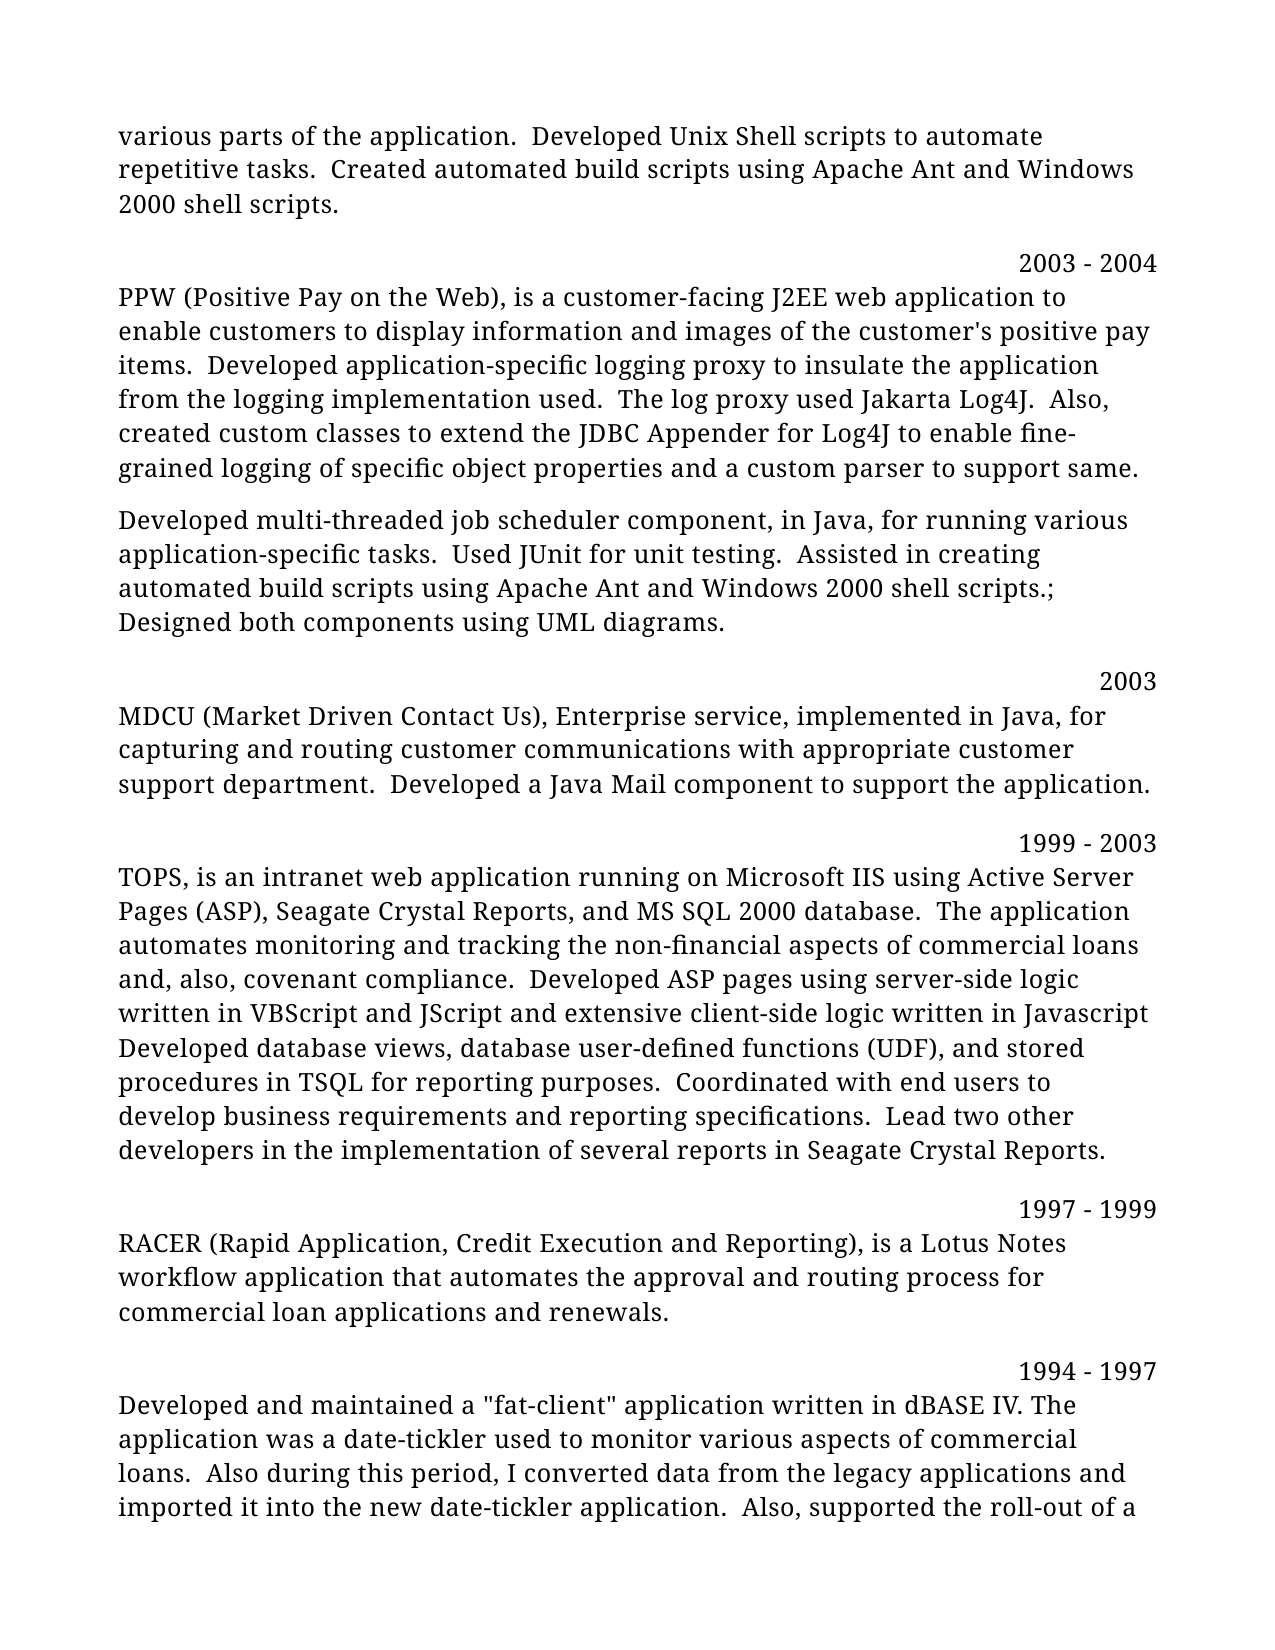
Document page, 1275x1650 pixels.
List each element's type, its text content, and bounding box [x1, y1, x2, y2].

text RACER (Rapid Application, Credit Execution and Reporting), is a Lotus Notes workflow application that automates the approval and routing process for commercial loan applications and renewals. [118, 1226, 1157, 1328]
text various parts of the application. Developed Unix Shell scripts to automate repetitive tasks. Created automated build scripts using Apache Ant and Windows 2000 shell scripts. [118, 118, 1157, 220]
subtitle 1997 - 1999 [118, 1192, 1157, 1226]
text TOPS, is an intranet web application running on Microsoft IIS using Active Server Pages (ASP), Seagate Crystal Reports, and MS SQL 2000 database. The application automates monitoring and tracking the non-financial aspects of commercial loans and, also, covenant compliance. Developed ASP pages using server-side logic written in VBScript and JScript and extensive client-side logic written in Javascript Developed database views, database user-defined functions (UDF), and stored procedures in TSQL for reporting purposes. Coordinated with end users to develop business requirements and reporting specifications. Lead two other developers in the implementation of several reports in Seagate Crystal Reports. [118, 860, 1157, 1166]
subtitle 2003 - 2004 [118, 246, 1157, 280]
text MDCU (Market Driven Contact Us), Enterprise service, implemented in Java, for capturing and routing customer communications with appropriate customer support department. Developed a Java Mail component to support the application. [118, 698, 1157, 800]
text Developed multi-threaded job scheduler component, in Java, for running various application-specific tasks. Used JUnit for unit testing. Assisted in creating automated build scripts using Apache Ant and Windows 2000 shell scripts.; Designed both components using UML diagrams. [118, 502, 1157, 638]
text Developed and maintained a "fat-client" application written in dBASE IV. The application was a date-tickler used to monitor various aspects of commercial loans. Also during this period, I converted data from the legacy applications and imported it into the new date-tickler application. Also, supported the roll-out of a [118, 1388, 1157, 1524]
subtitle 2003 [118, 664, 1157, 698]
subtitle 1999 - 2003 [118, 826, 1157, 860]
subtitle 1994 - 1997 [118, 1354, 1157, 1388]
text PPW (Positive Pay on the Web), is a customer-facing J2EE web application to enable customers to display information and images of the customer's positive pay items. Developed application-specific logging proxy to insulate the application from the logging implementation used. The log proxy used Jakarta Log4J. Also, created custom classes to extend the JDBC Appender for Log4J to enable fine-grained logging of specific object properties and a custom parser to support same. [118, 280, 1157, 484]
